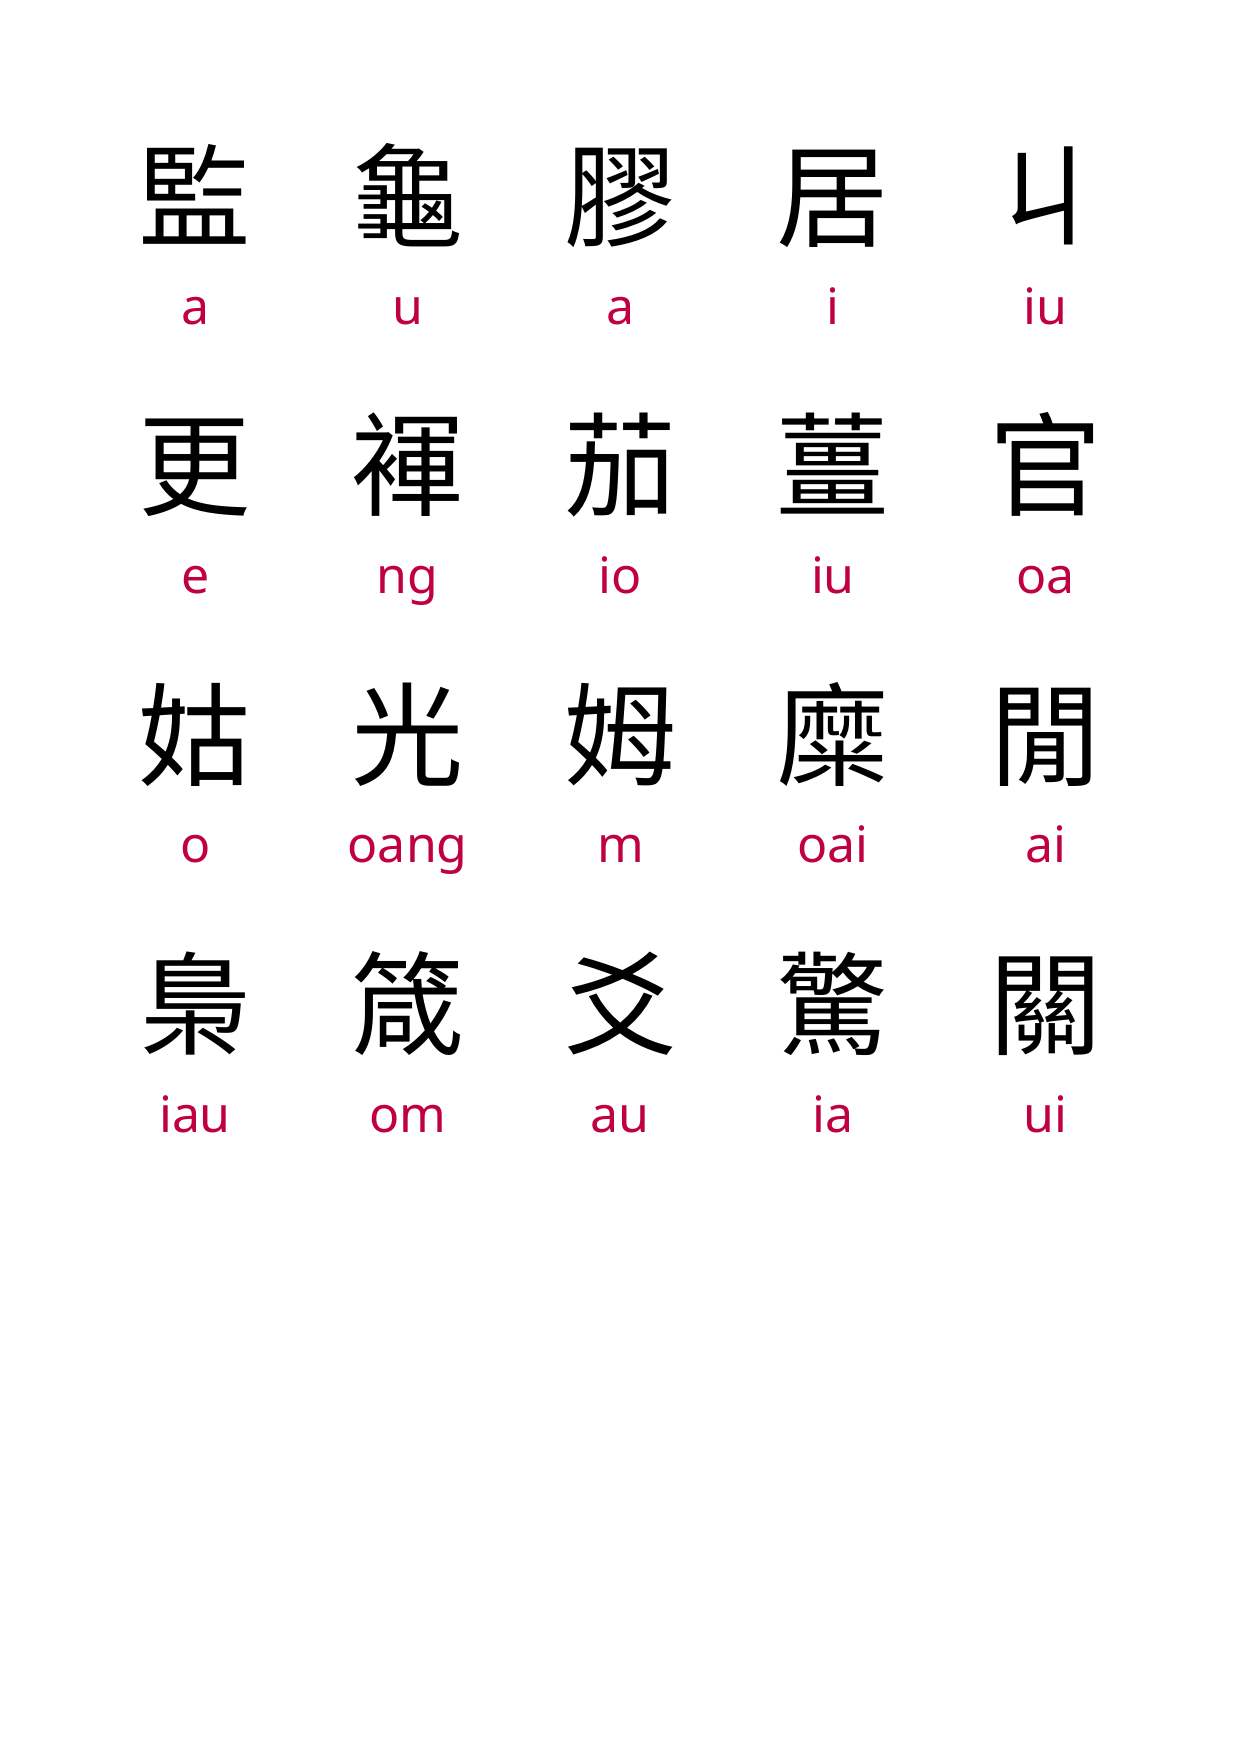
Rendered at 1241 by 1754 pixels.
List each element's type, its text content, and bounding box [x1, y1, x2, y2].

table_cell 關ui [939, 897, 1152, 1166]
table_cell 居i [726, 89, 939, 358]
table_cell 監a [89, 89, 301, 358]
table_cell 姑o [89, 627, 301, 897]
table_cell 龜u [301, 89, 514, 358]
table_cell 膠a [514, 89, 726, 358]
table_cell 閒ai [939, 627, 1152, 897]
table_cell 爻au [514, 897, 726, 1166]
table_cell 梟iau [89, 897, 301, 1166]
table_cell 箴om [301, 897, 514, 1166]
table_cell 褌ng [301, 358, 514, 627]
table_cell ㄐiu [939, 89, 1152, 358]
table_cell 光oang [301, 627, 514, 897]
table_cell 姆m [514, 627, 726, 897]
table_cell 茄io [514, 358, 726, 627]
table_cell 糜oai [726, 627, 939, 897]
table_cell 驚ia [726, 897, 939, 1166]
table_cell 官oa [939, 358, 1152, 627]
table_cell 更e [89, 358, 301, 627]
table_cell 薑iu [726, 358, 939, 627]
